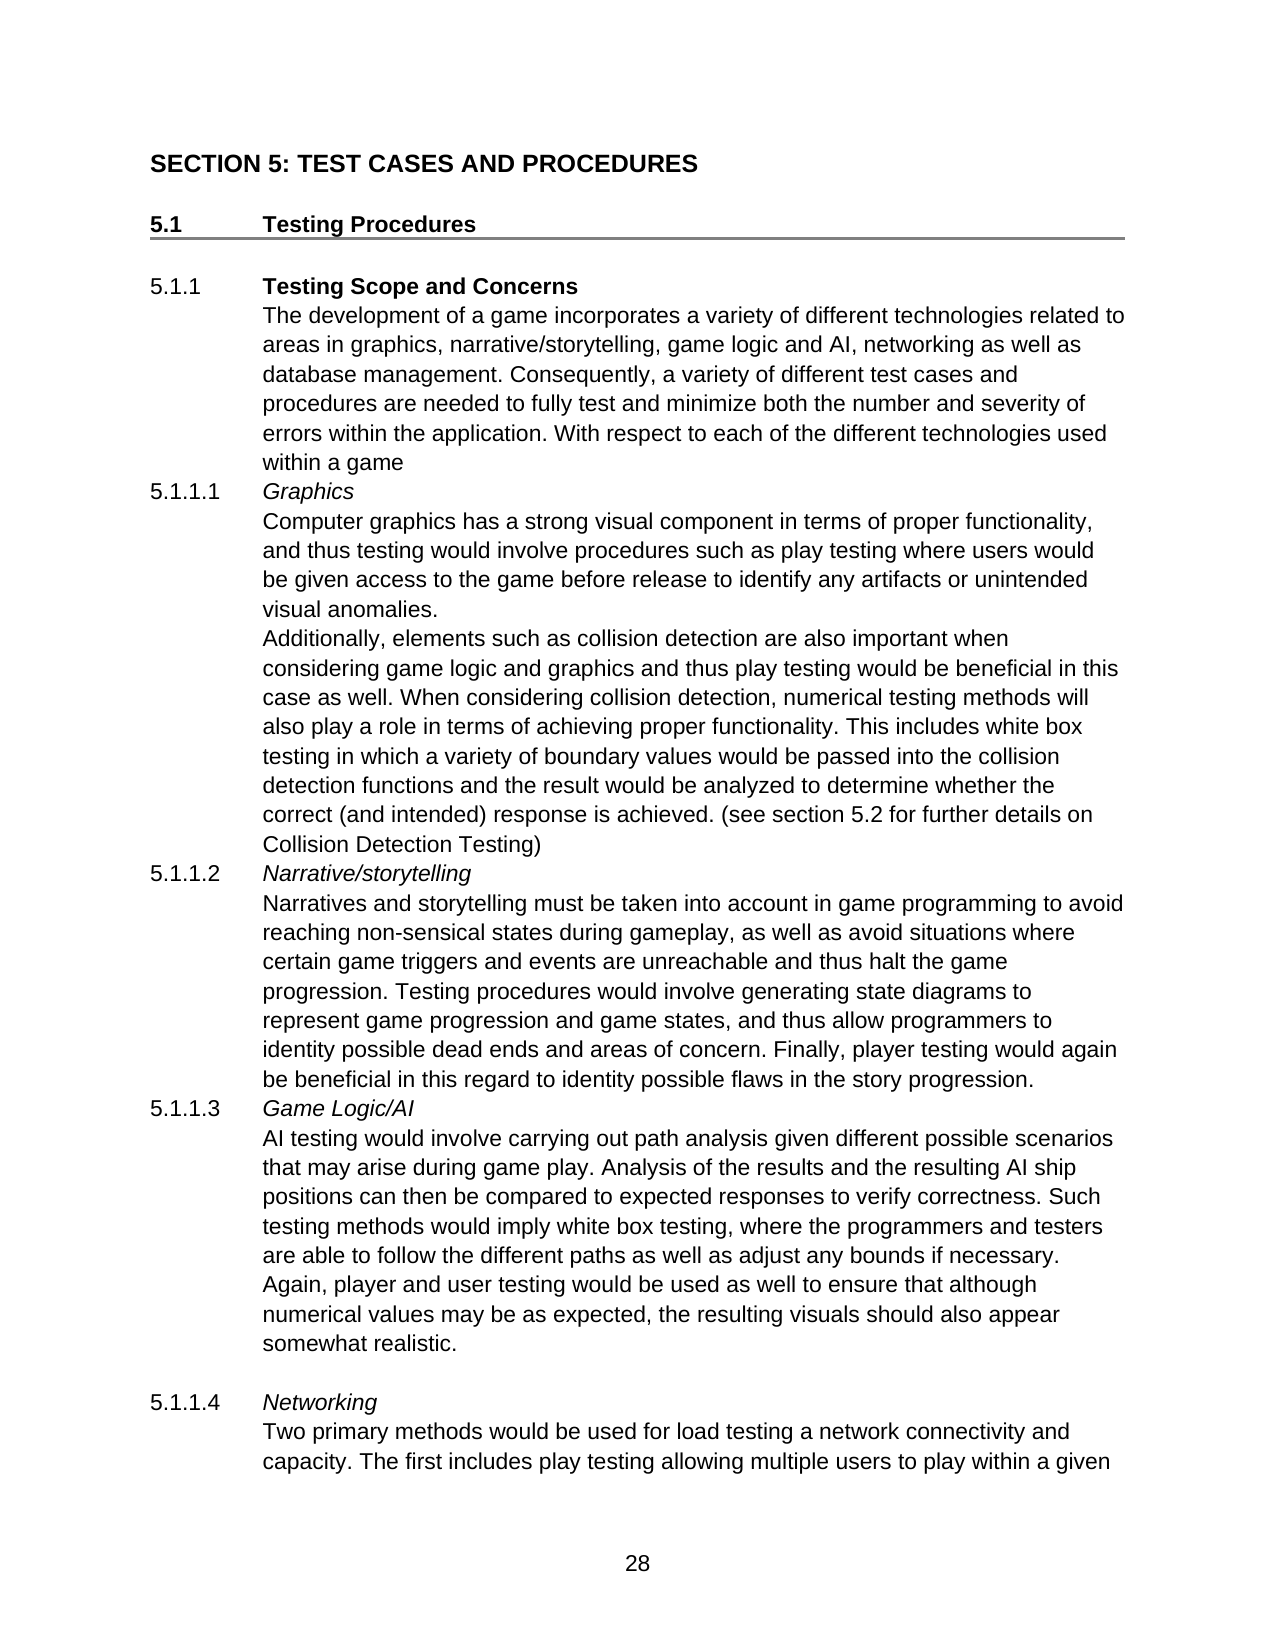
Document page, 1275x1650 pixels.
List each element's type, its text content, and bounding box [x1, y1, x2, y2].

text 5.1.1.1 Graphics [150, 479, 1125, 504]
text SECTION 5: TEST CASES AND PROCEDURES [150, 150, 1125, 178]
text Narratives and storytelling must be taken into account in game programming to avoid reaching non-sensical states during gameplay, as well as avoid situations where certain game triggers and events are unreachable and thus halt the game progression. Testing procedures would involve generating state diagrams to represent game progression and game states, and thus allow programmers to identity possible dead ends and areas of concern. Finally, player testing would again be beneficial in this regard to identity possible flaws in the story progression. [150, 890, 1125, 1092]
text 5.1 Testing Procedures [150, 211, 1125, 237]
text 5.1.1.2 Narrative/storytelling [150, 861, 1125, 886]
text Two primary methods would be used for load testing a network connectivity and capacity. The first includes play testing allowing multiple users to play within a given [150, 1419, 1125, 1474]
text Computer graphics has a strong visual component in terms of proper functionality, and thus testing would involve procedures such as play testing where users would be given access to the game before release to identify any artifacts or unintended visual anomalies. [150, 508, 1125, 622]
text AI testing would involve carrying out path analysis given different possible scenarios that may arise during game play. Analysis of the results and the resulting AI ship positions can then be compared to expected responses to verify correctness. Such testing methods would imply white box testing, where the programmers and testers are able to follow the different paths as well as adjust any bounds if necessary. Again, player and user testing would be used as well to ensure that although numerical values may be as expected, the resulting visuals should also appear somewhat realistic. [150, 1125, 1125, 1356]
text 5.1.1 Testing Scope and Concerns [150, 273, 1125, 299]
text 5.1.1.4 Networking [150, 1389, 1125, 1415]
text 5.1.1.3 Game Logic/AI [150, 1096, 1125, 1121]
text The development of a game incorporates a variety of different technologies related to areas in graphics, narrative/storytelling, game logic and AI, networking as well as database management. Consequently, a variety of different test cases and procedures are needed to fully test and minimize both the number and severity of errors within the application. With respect to each of the different technologies used within a game [150, 303, 1125, 475]
text Additionally, elements such as collision detection are also important when considering game logic and graphics and thus play testing would be beneficial in this case as well. When considering collision detection, numerical testing methods will also play a role in terms of achieving proper functionality. This includes white box testing in which a variety of boundary values would be passed into the collision detection functions and the result would be analyzed to determine whether the correct (and intended) response is achieved. (see section 5.2 for further details on Collision Detection Testing) [150, 626, 1125, 857]
